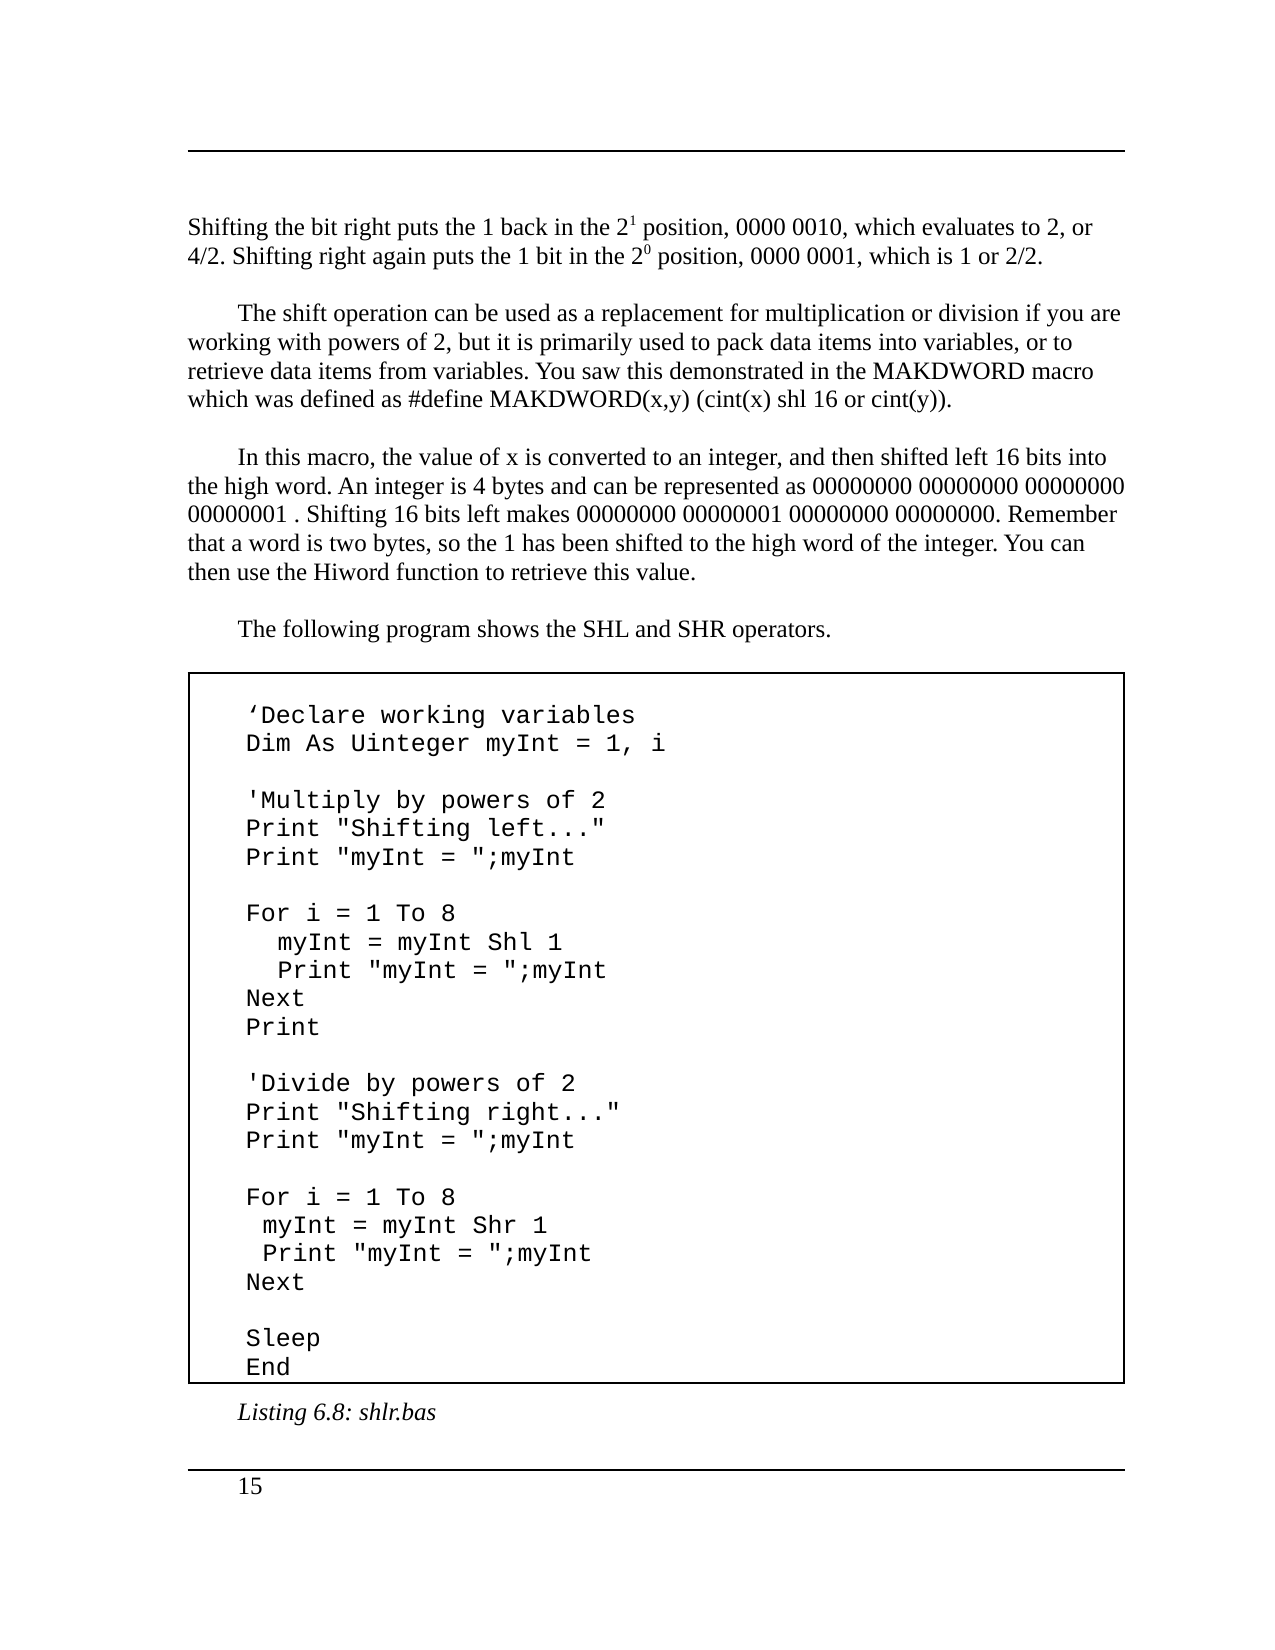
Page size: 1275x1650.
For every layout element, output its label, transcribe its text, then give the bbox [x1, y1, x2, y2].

text The shift operation can be used as a replacement for multiplication or division if you are working with powers of 2, but it is primarily used to pack data items into variables, or to retrieve data items from variables. You saw this demonstrated in the MAKDWORD macro which was defined as #define MAKDWORD(x,y) (cint(x) shl 16 or cint(y)). [187, 298, 1125, 413]
text The following program shows the SHL and SHR operators. [187, 614, 1125, 643]
text 'Divide by powers of 2 [190, 1069, 1123, 1097]
text Print "myInt = ";myInt [190, 842, 1123, 872]
text Dim As Uinteger myInt = 1, i [190, 729, 1123, 759]
text myInt = myInt Shl 1 [190, 927, 1123, 955]
text In this macro, the value of x is converted to an integer, and then shifted left 16 bits into the high word. An integer is 4 bytes and can be represented as 00000000 00000000 00000000 00000001 . Shifting 16 bits left makes 00000000 00000001 00000000 00000000. Remember that a word is two bytes, so the 1 has been shifted to the high word of the integer. You can then use the Hiword function to retrieve this value. [187, 442, 1125, 586]
text Print "myInt = ";myInt [190, 955, 1123, 984]
text Print "myInt = ";myInt [190, 1239, 1123, 1267]
text Print "Shifting left..." [190, 814, 1123, 842]
text For i = 1 To 8 [190, 1182, 1123, 1210]
text Print "Shifting right..." [190, 1097, 1123, 1125]
text End [190, 1352, 1123, 1382]
text Listing 6.8: shlr.bas [187, 1397, 1125, 1426]
text Next [190, 984, 1123, 1012]
text Next [190, 1267, 1123, 1297]
text Print [190, 1012, 1123, 1042]
text Sleep [190, 1324, 1123, 1352]
text For i = 1 To 8 [190, 899, 1123, 927]
text ‘Declare working variables [190, 700, 1123, 729]
text myInt = myInt Shr 1 [190, 1210, 1123, 1239]
text Print "myInt = ";myInt [190, 1125, 1123, 1156]
text Shifting the bit right puts the 1 back in the 21 position, 0000 0010, which evaluates to 2, or 4/2. Shifting right again puts the 1 bit in the 20 position, 0000 0001, which is 1 or 2/2. [187, 212, 1125, 269]
text 'Multiply by powers of 2 [190, 785, 1123, 814]
